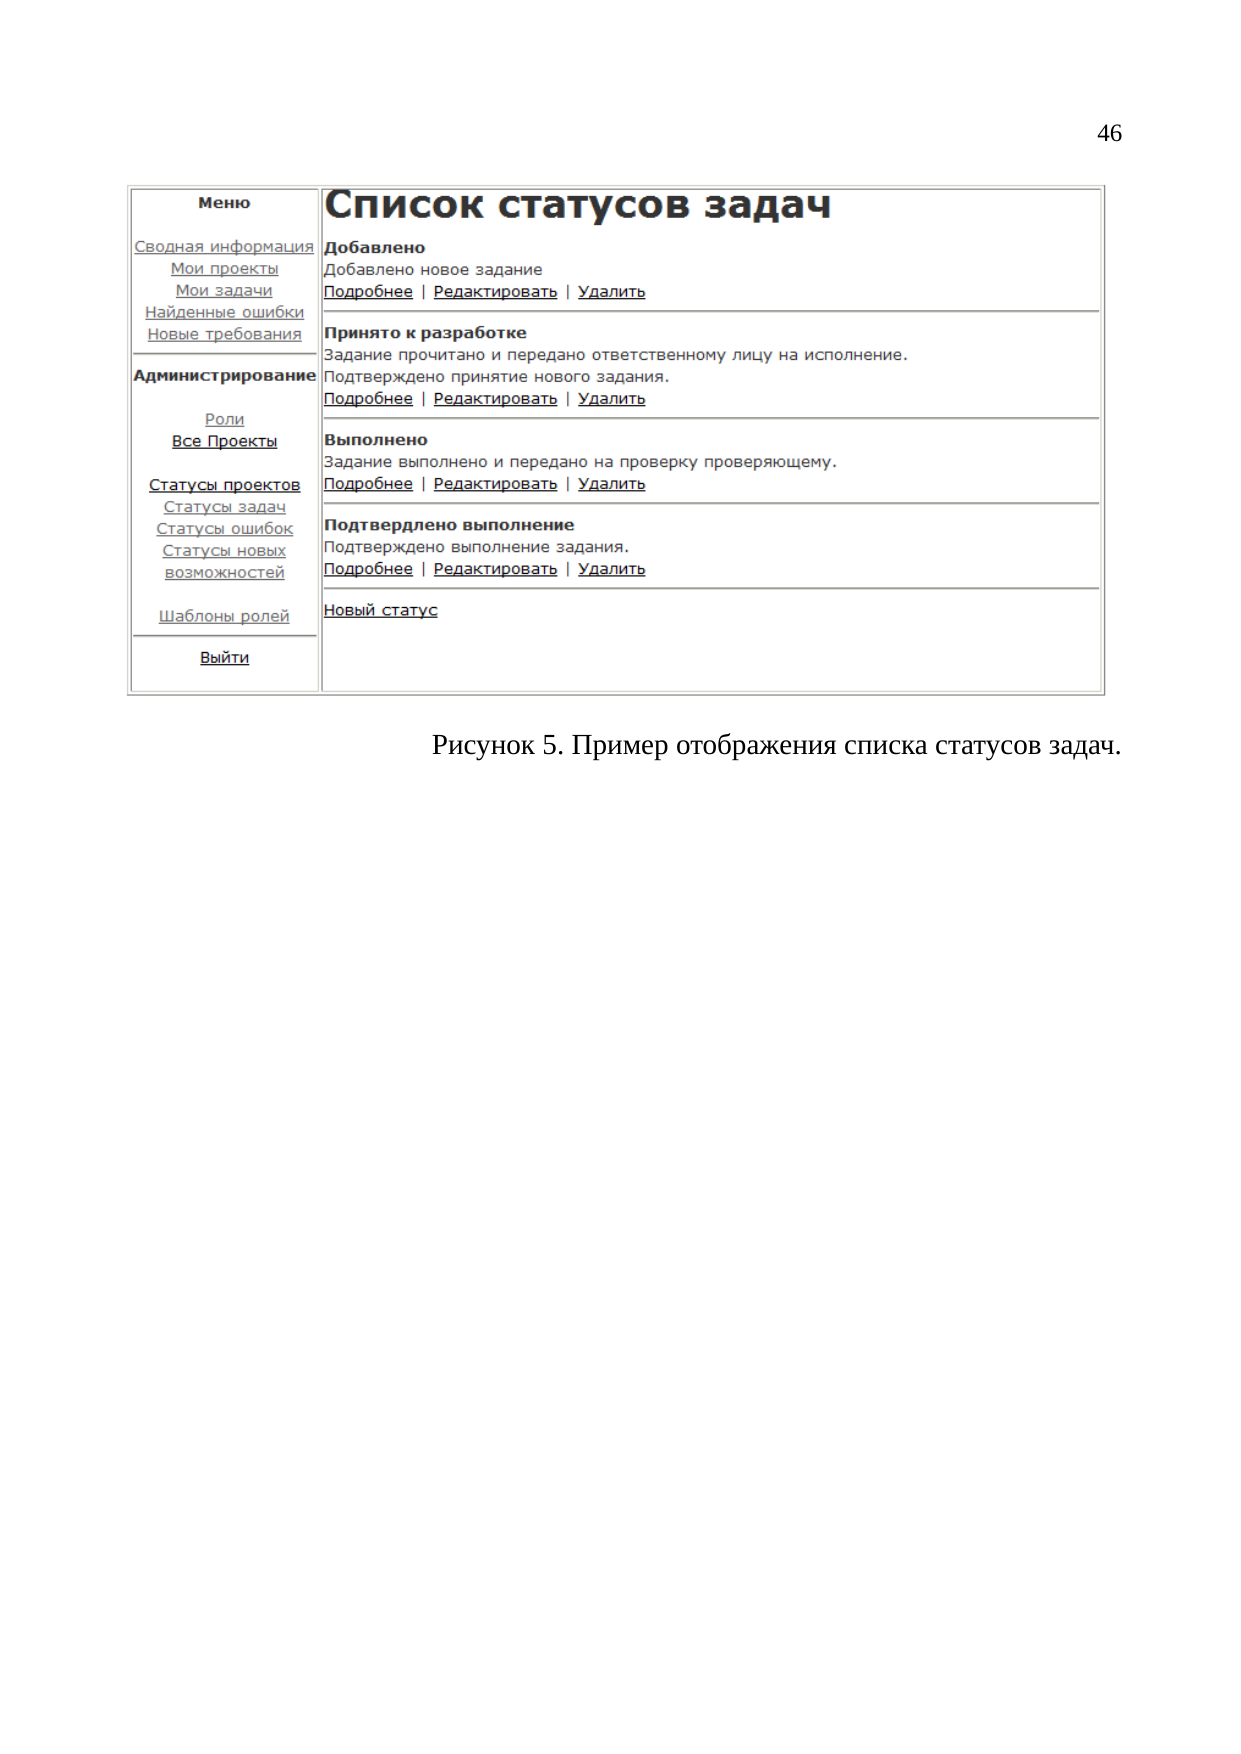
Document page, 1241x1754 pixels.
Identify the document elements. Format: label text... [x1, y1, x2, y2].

text Рисунок 5. Пример отображения списка статусов задач. [118, 176, 1122, 761]
picture [121, 179, 1119, 714]
